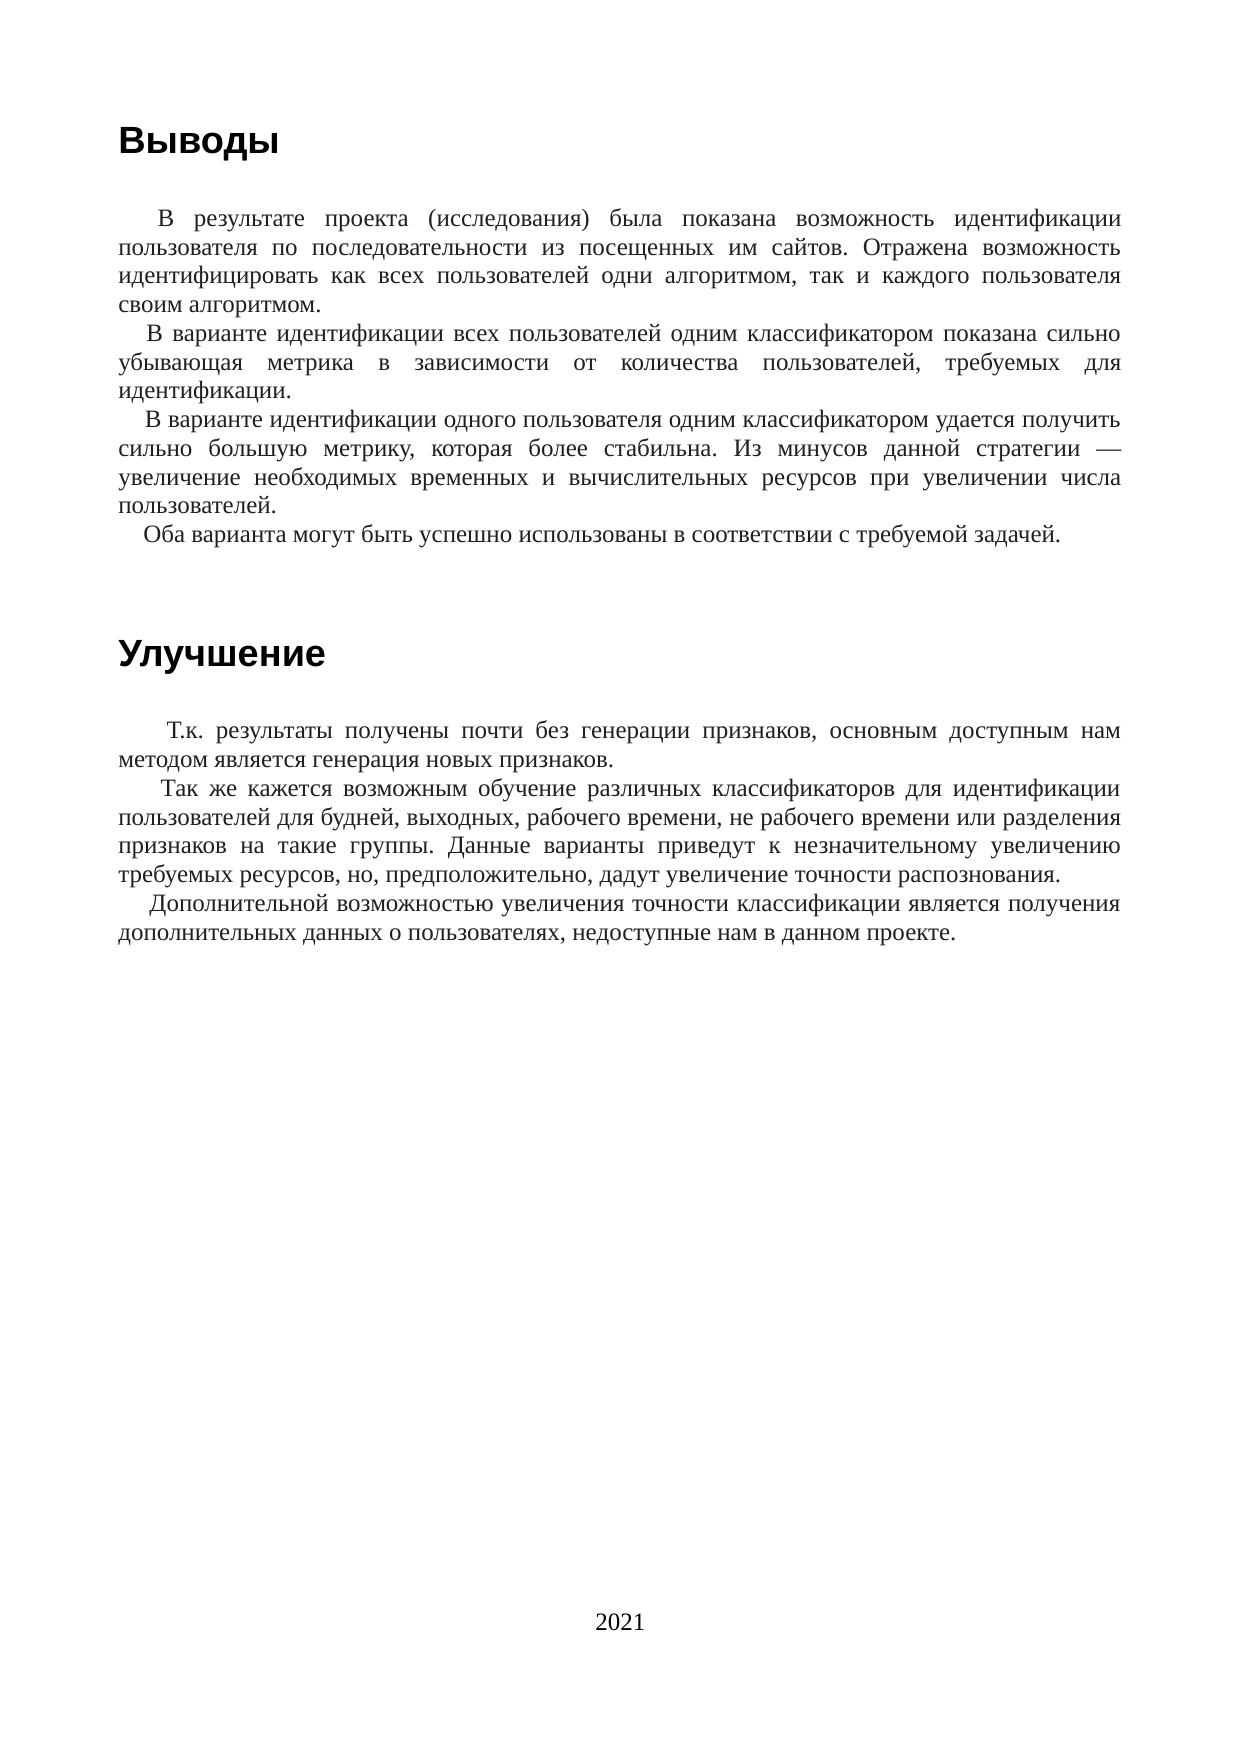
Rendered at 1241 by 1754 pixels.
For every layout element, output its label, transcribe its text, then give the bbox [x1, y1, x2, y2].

text В результате проекта (исследования) была показана возможность идентификации пользователя по последовательности из посещенных им сайтов. Отражена возможность идентифицировать как всех пользователей одни алгоритмом, так и каждого пользователя своим алгоритмом. [118, 203, 1122, 318]
text Дополнительной возможностью увеличения точности классификации является получения дополнительных данных о пользователях, недоступные нам в данном проекте. [118, 888, 1122, 945]
text Оба варианта могут быть успешно использованы в соответствии с требуемой задачей. [118, 519, 1122, 548]
text Так же кажется возможным обучение различных классификаторов для идентификации пользователей для будней, выходных, рабочего времени, не рабочего времени или разделения признаков на такие группы. Данные варианты приведут к незначительному увеличению требуемых ресурсов, но, предположительно, дадут увеличение точности распознования. [118, 773, 1122, 888]
text Т.к. результаты получены почти без генерации признаков, основным доступным нам методом является генерация новых признаков. [118, 715, 1122, 773]
text В варианте идентификации всех пользователей одним классификатором показана сильно убывающая метрика в зависимости от количества пользователей, требуемых для идентификации. [118, 318, 1122, 404]
text В варианте идентификации одного пользователя одним классификатором удается получить сильно большую метрику, которая более стабильна. Из минусов данной стратегии — увеличение необходимых временных и вычислительных ресурсов при увеличении числа пользователей. [118, 404, 1122, 519]
subtitle Выводы [118, 118, 1122, 162]
subtitle Улучшение [118, 631, 1122, 674]
